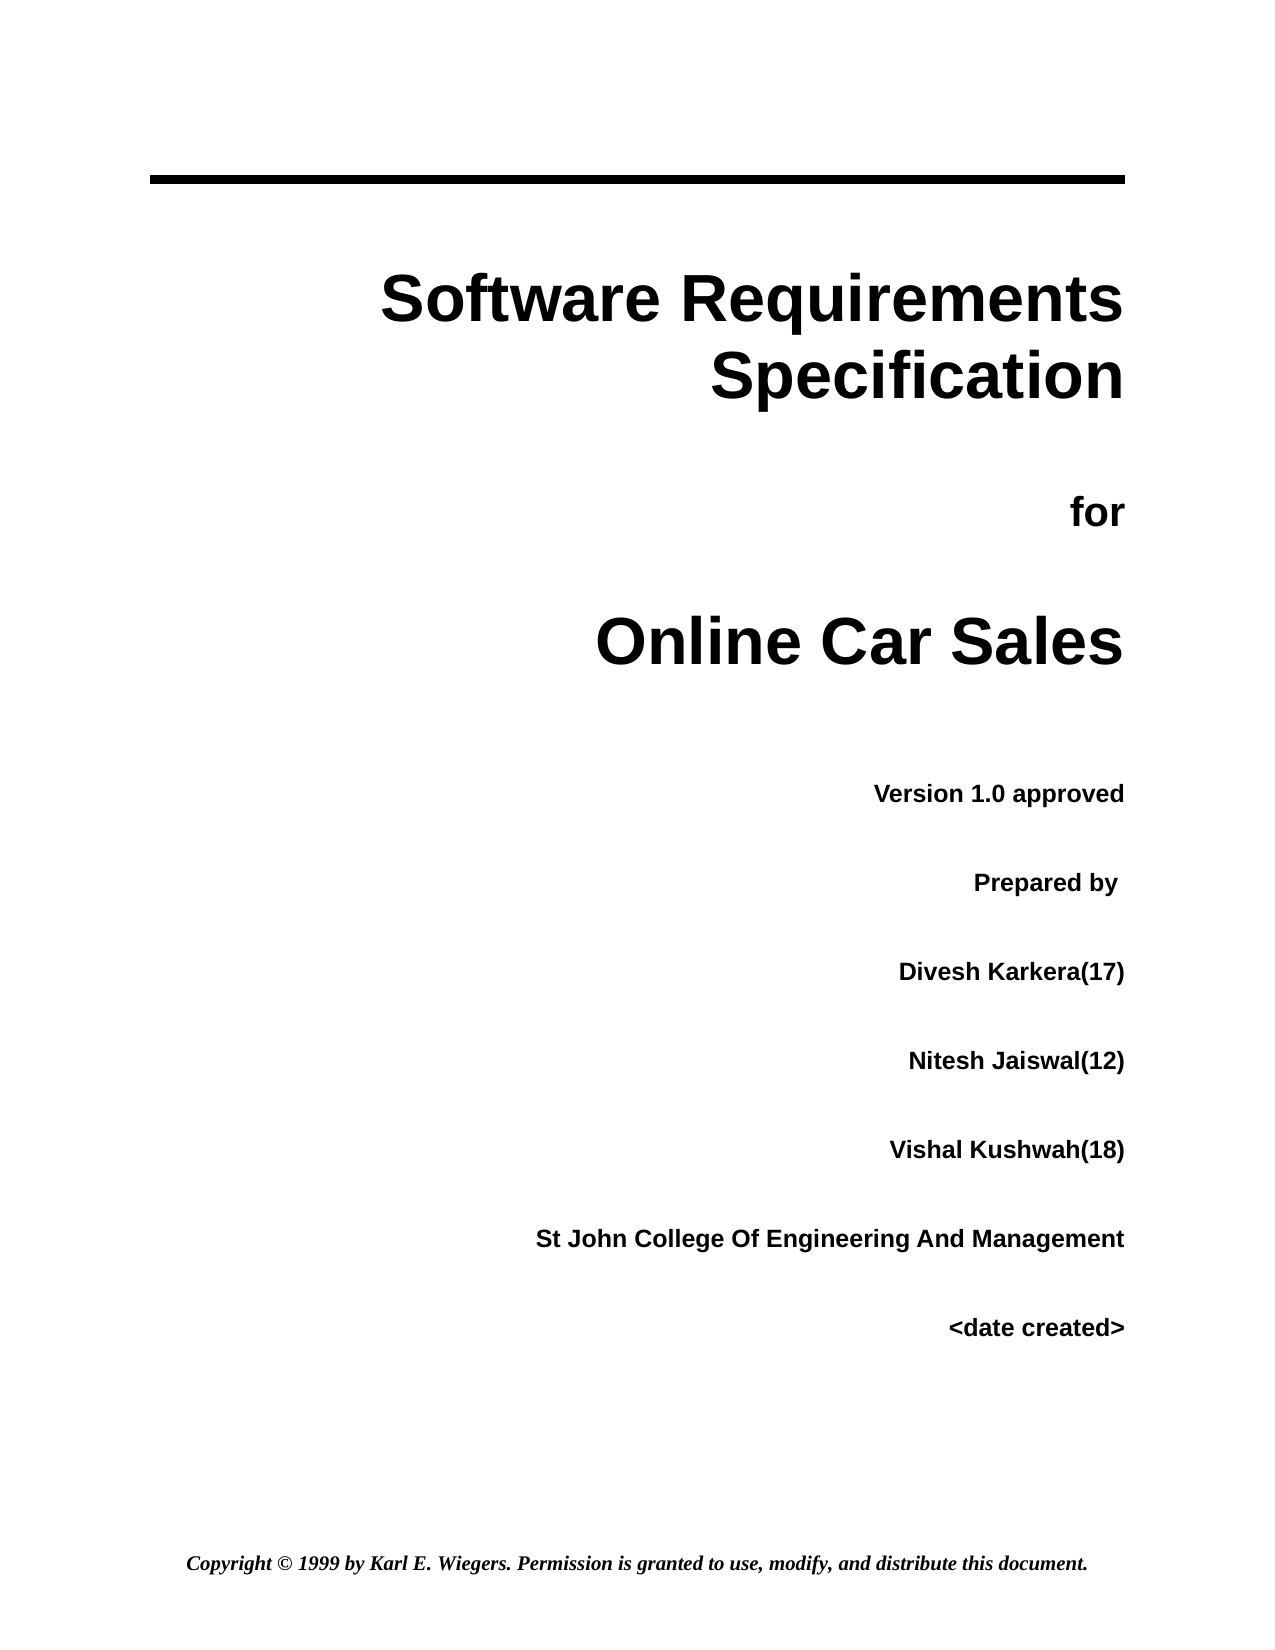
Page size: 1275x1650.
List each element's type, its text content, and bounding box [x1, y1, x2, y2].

subtitle for [150, 488, 1125, 536]
subtitle Online Car Sales [150, 602, 1125, 679]
subtitle Software Requirements Specification [150, 259, 1125, 413]
text Prepared by [150, 868, 1125, 896]
text Version 1.0 approved [150, 779, 1125, 807]
text <date created> [150, 1312, 1125, 1341]
text Nitesh Jaiswal(12) [150, 1046, 1125, 1074]
text Vishal Kushwah(18) [150, 1134, 1125, 1163]
text Divesh Karkera(17) [150, 957, 1125, 985]
text St John College Of Engineering And Management [150, 1223, 1125, 1252]
